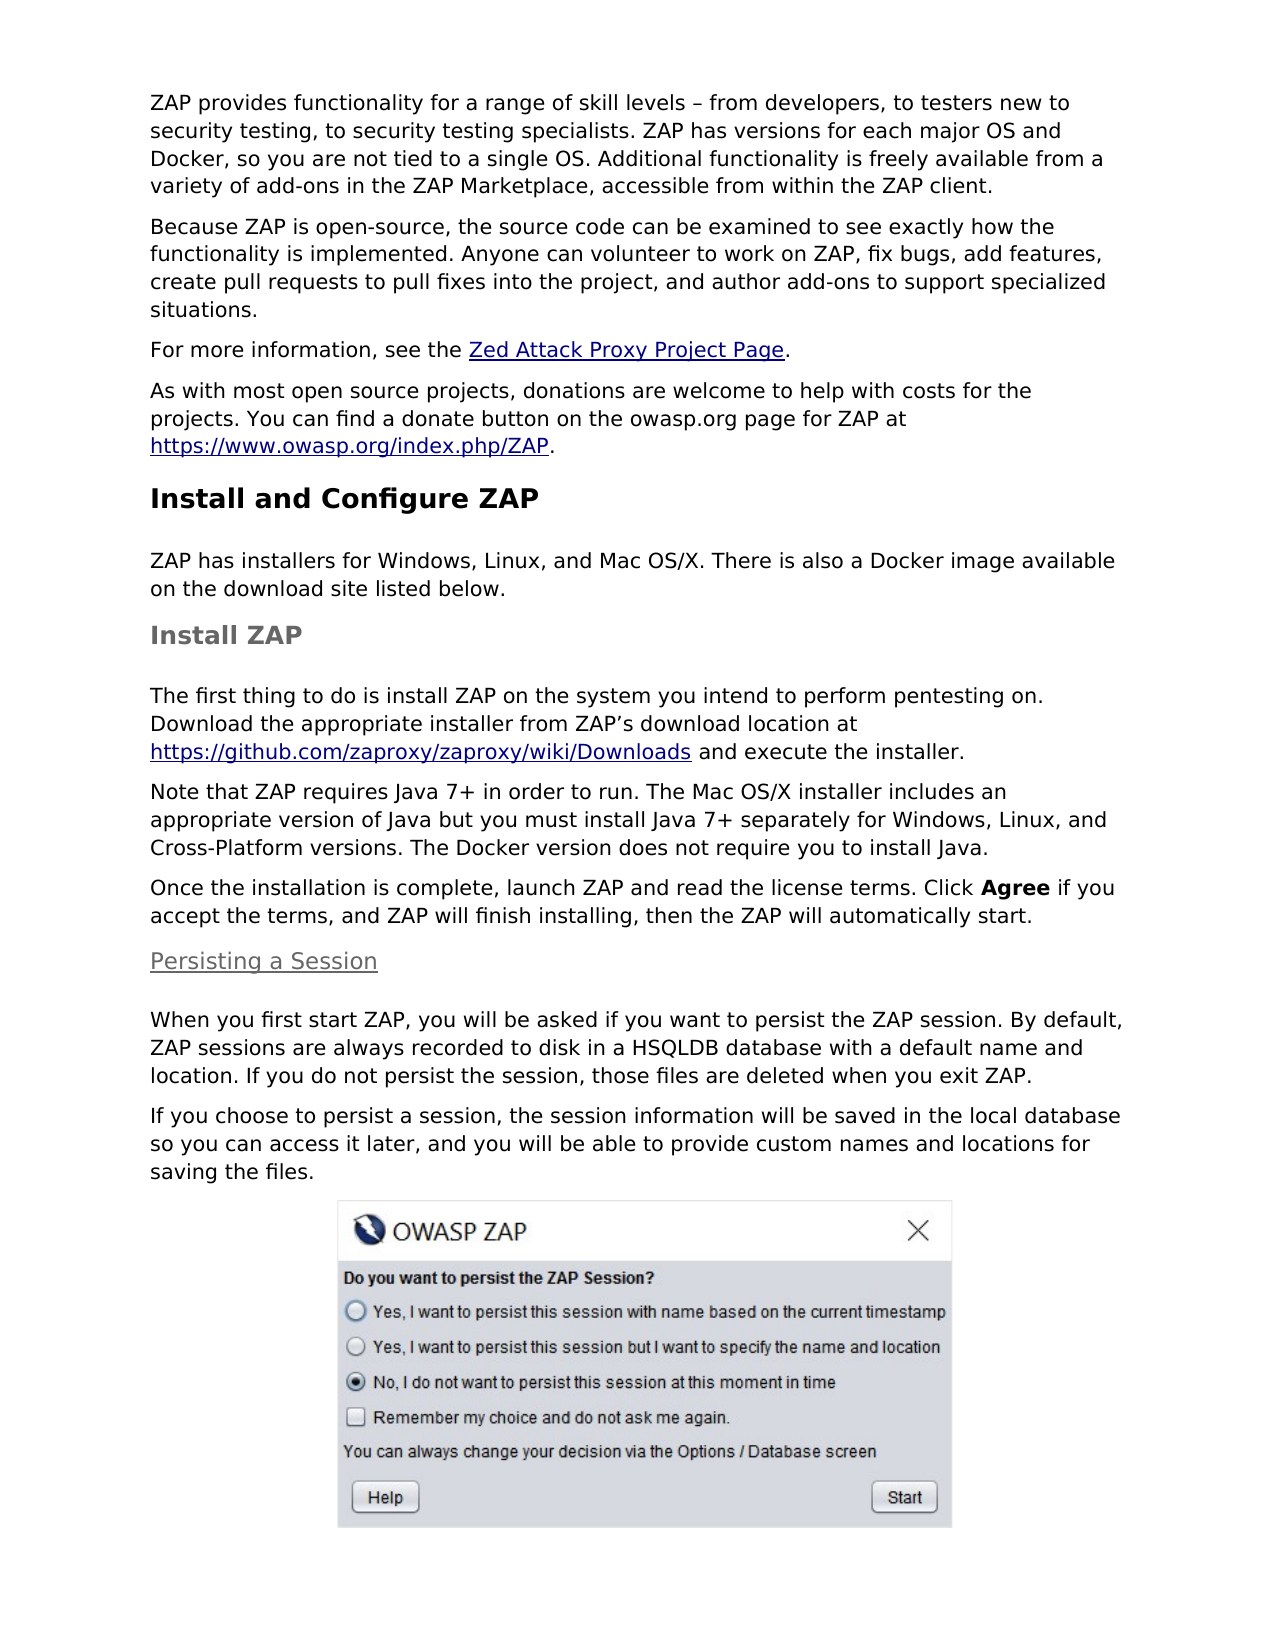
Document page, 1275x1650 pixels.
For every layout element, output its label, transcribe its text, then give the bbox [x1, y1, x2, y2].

text ZAP provides functionality for a range of skill levels – from developers, to testers new to security testing, to security testing specialists. ZAP has versions for each major OS and Docker, so you are not tied to a single OS. Additional functionality is freely available from a variety of add-ons in the ZAP Marketplace, accessible from within the ZAP client. [150, 91, 1125, 199]
text As with most open source projects, donations are welcome to help with costs for the projects. You can find a donate button on the owasp.org page for ZAP at https://www.owasp.org/index.php/ZAP. [150, 379, 1125, 459]
text ZAP has installers for Windows, Linux, and Mac OS/X. There is also a Docker image available on the download site listed below. [150, 549, 1125, 601]
picture [337, 1200, 953, 1528]
text Once the installation is complete, launch ZAP and read the license terms. Click Agree if you accept the terms, and ZAP will finish installing, then the ZAP will automatically start. [150, 876, 1125, 928]
text If you choose to persist a session, the session information will be saved in the local database so you can access it later, and you will be able to provide custom names and locations for saving the files. [150, 1104, 1125, 1184]
subtitle Persisting a Session [150, 948, 1125, 975]
text When you first start ZAP, you will be asked if you want to persist the ZAP session. By default, ZAP sessions are always recorded to disk in a HSQLDB database with a default name and location. If you do not persist the session, those files are deleted when you exit ZAP. [150, 1008, 1125, 1088]
text Because ZAP is open-source, the source code can be examined to see exactly how the functionality is implemented. Anyone can volunteer to work on ZAP, fix bugs, add features, create pull requests to pull fixes into the project, and author add-ons to support specialized situations. [150, 215, 1125, 322]
text Note that ZAP requires Java 7+ in order to run. The Mac OS/X installer includes an appropriate version of Java but you must install Java 7+ separately for Windows, Linux, and Cross-Platform versions. The Docker version does not require you to install Java. [150, 780, 1125, 860]
subtitle Install ZAP [150, 621, 1125, 650]
subtitle Install and Configure ZAP [150, 483, 1125, 514]
text The first thing to do is install ZAP on the system you intend to perform pentesting on. Download the appropriate installer from ZAP’s download location at https://github.com/zaproxy/zaproxy/wiki/Downloads and execute the installer. [150, 684, 1125, 764]
text For more information, see the Zed Attack Proxy Project Page. [150, 338, 1125, 363]
